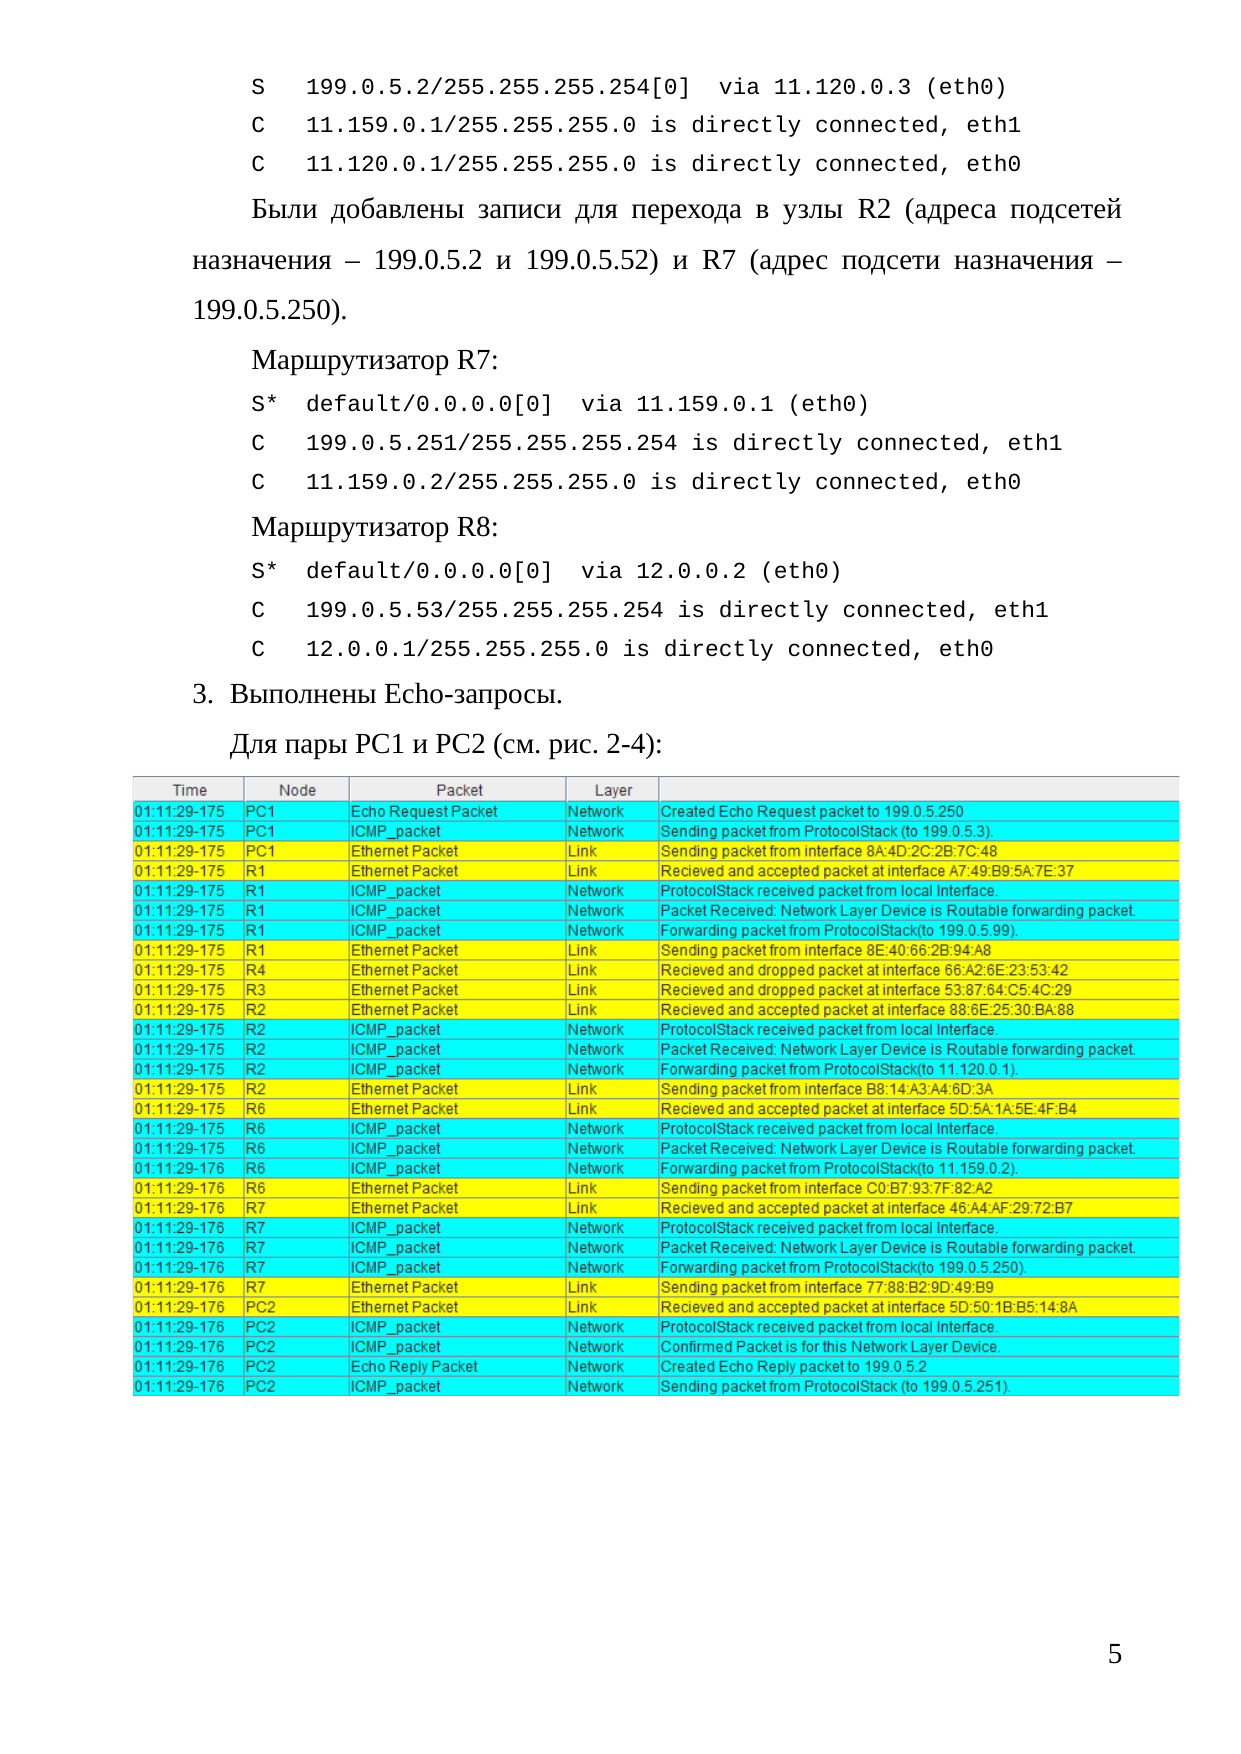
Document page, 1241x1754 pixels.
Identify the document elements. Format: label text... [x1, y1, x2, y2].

text S* default/0.0.0.0[0] via 12.0.0.2 (eth0) [192, 560, 1122, 586]
text Для пары PC1 и PC2 (см. рис. 2-4): [229, 727, 1122, 760]
text C 12.0.0.1/255.255.255.0 is directly connected, eth0 [192, 637, 1122, 663]
text Маршрутизатор R7: [192, 342, 1122, 376]
text C 199.0.5.251/255.255.255.254 is directly connected, eth1 [192, 432, 1122, 458]
text S* default/0.0.0.0[0] via 11.159.0.1 (eth0) [192, 393, 1122, 419]
text Маршрутизатор R8: [192, 509, 1122, 543]
text C 11.120.0.1/255.255.255.0 is directly connected, eth0 [192, 153, 1122, 179]
text Были добавлены записи для перехода в узлы R2 (адреса подсетей назначения – 199.0.5.2 и 199.0.5.52) и R7 (адрес подсети назначения – 199.0.5.250). [192, 192, 1122, 326]
text C 11.159.0.2/255.255.255.0 is directly connected, eth0 [192, 471, 1122, 496]
text S 199.0.5.2/255.255.255.254[0] via 11.120.0.3 (eth0) [192, 75, 1122, 101]
text C 199.0.5.53/255.255.255.254 is directly connected, eth1 [192, 598, 1122, 624]
text C 11.159.0.1/255.255.255.0 is directly connected, eth1 [192, 114, 1122, 140]
list Выполнены Echo-запросы. [192, 676, 1122, 710]
